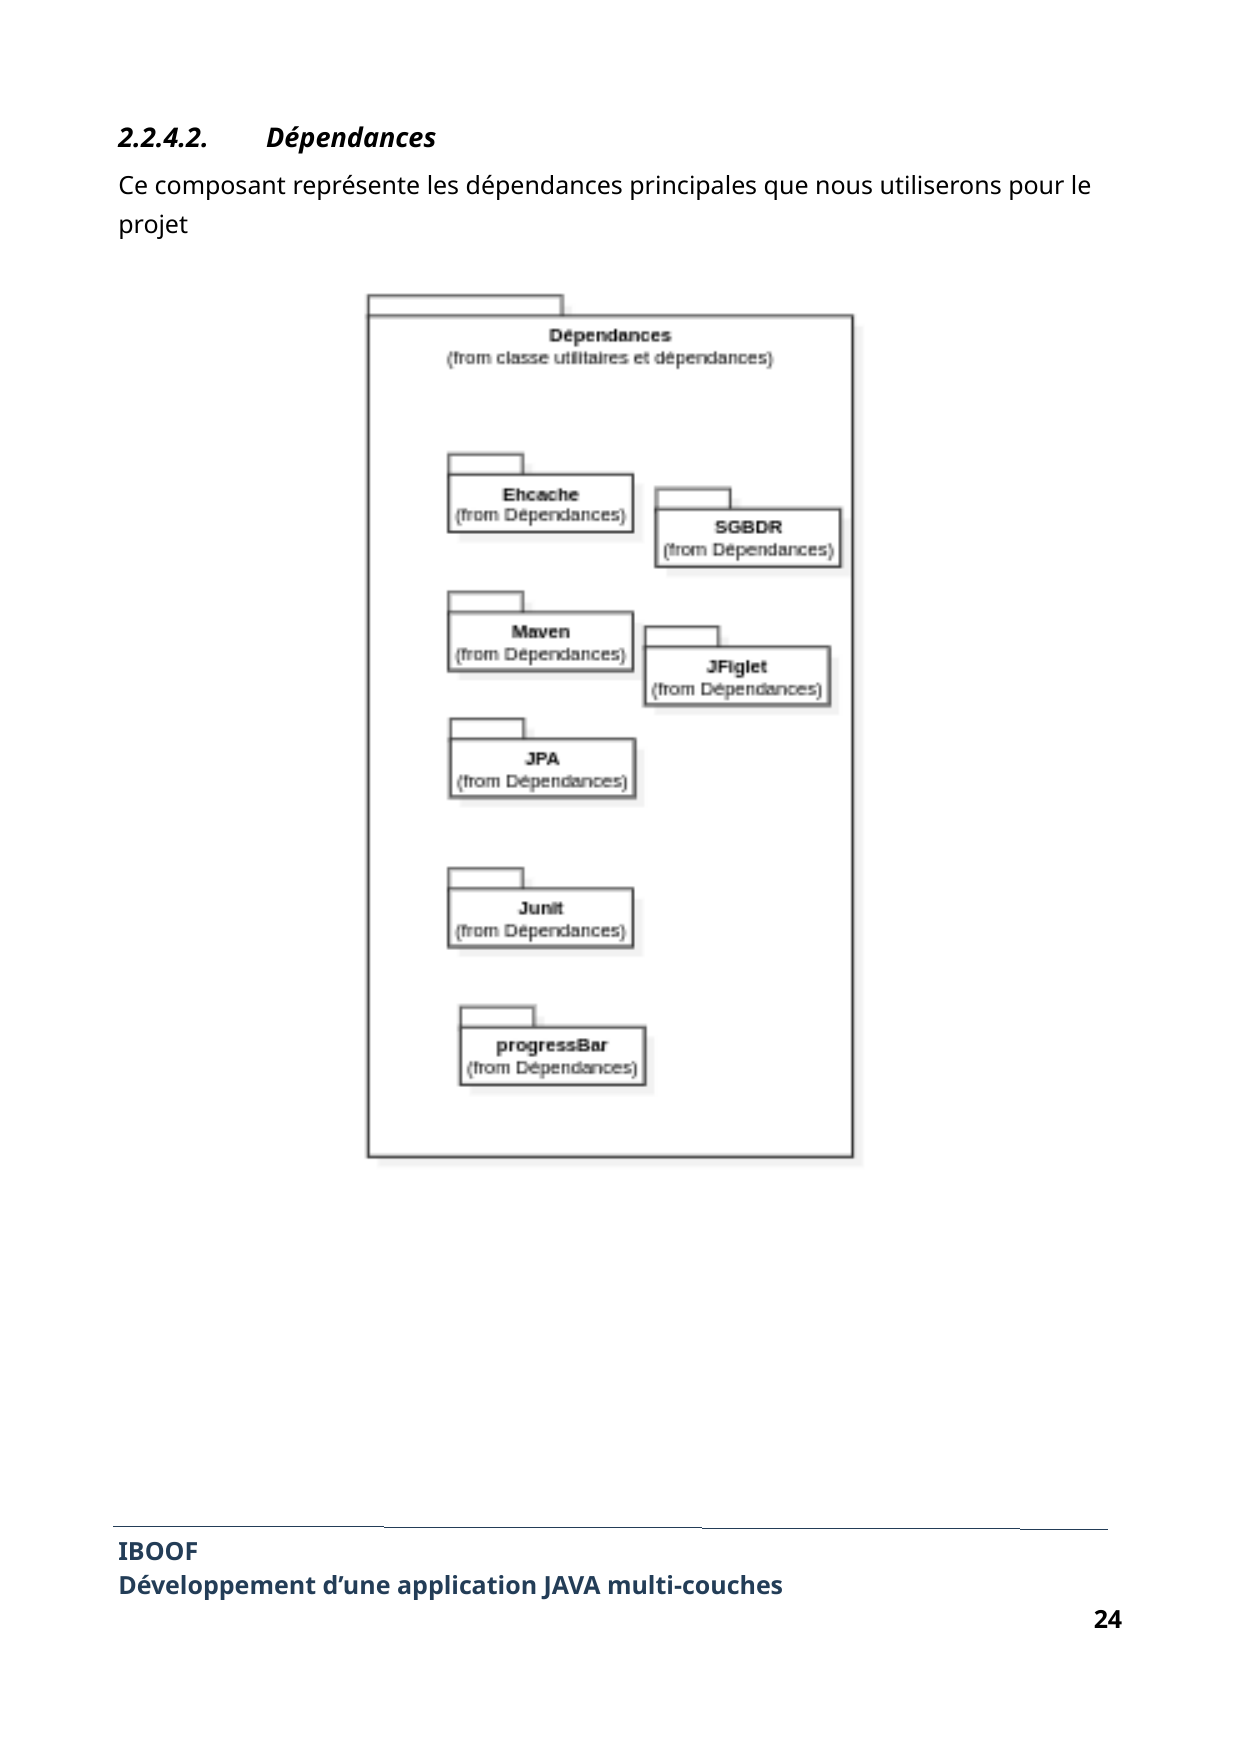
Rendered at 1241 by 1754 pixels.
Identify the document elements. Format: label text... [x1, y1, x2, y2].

picture [358, 260, 882, 1199]
text Ce composant représente les dépendances principales que nous utiliserons pour le projet [118, 167, 1122, 241]
subtitle Dépendances [118, 118, 1122, 155]
